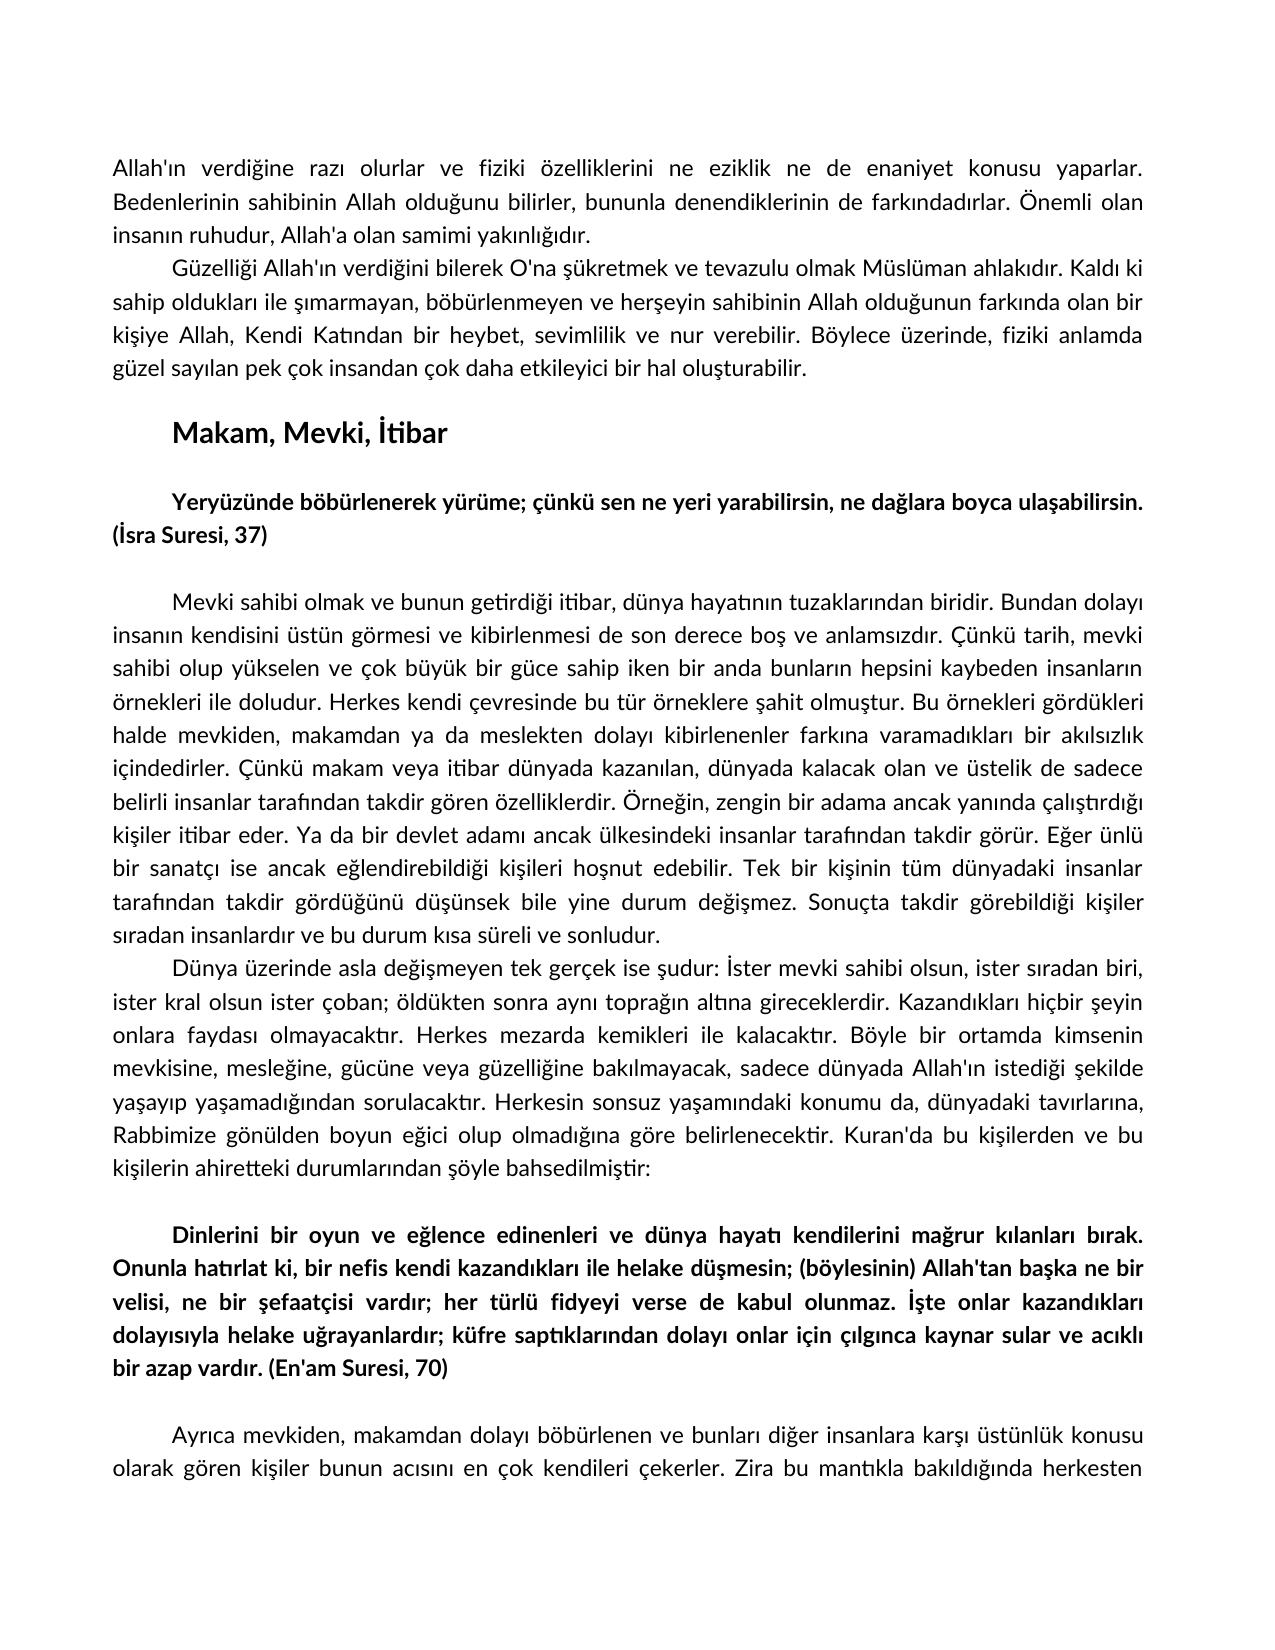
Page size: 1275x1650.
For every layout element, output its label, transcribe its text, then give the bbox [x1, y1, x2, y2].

text Güzelliği Allah'ın verdiğini bilerek O'na şükretmek ve tevazulu olmak Müslüman ahlakıdır. Kaldı ki sahip oldukları ile şımarmayan, böbürlenmeyen ve herşeyin sahibinin Allah olduğunun farkında olan bir kişiye Allah, Kendi Katından bir heybet, sevimlilik ve nur verebilir. Böylece üzerinde, fiziki anlamda güzel sayılan pek çok insandan çok daha etkileyici bir hal oluşturabilir. [112, 250, 1145, 383]
text Dinlerini bir oyun ve eğlence edinenleri ve dünya hayatı kendilerini mağrur kılanları bırak. Onunla hatırlat ki, bir nefis kendi kazandıkları ile helake düşmesin; (böylesinin) Allah'tan başka ne bir velisi, ne bir şefaatçisi vardır; her türlü fidyeyi verse de kabul olunmaz. İşte onlar kazandıkları dolayısıyla helake uğrayanlardır; küfre saptıklarından dolayı onlar için çılgınca kaynar sular ve acıklı bir azap vardır. (En'am Suresi, 70) [112, 1217, 1145, 1383]
text Mevki sahibi olmak ve bunun getirdiği itibar, dünya hayatının tuzaklarından biridir. Bundan dolayı insanın kendisini üstün görmesi ve kibirlenmesi de son derece boş ve anlamsızdır. Çünkü tarih, mevki sahibi olup yükselen ve çok büyük bir güce sahip iken bir anda bunların hepsini kaybeden insanların örnekleri ile doludur. Herkes kendi çevresinde bu tür örneklere şahit olmuştur. Bu örnekleri gördükleri halde mevkiden, makamdan ya da meslekten dolayı kibirlenenler farkına varamadıkları bir akılsızlık içindedirler. Çünkü makam veya itibar dünyada kazanılan, dünyada kalacak olan ve üstelik de sadece belirli insanlar tarafından takdir gören özelliklerdir. Örneğin, zengin bir adama ancak yanında çalıştırdığı kişiler itibar eder. Ya da bir devlet adamı ancak ülkesindeki insanlar tarafından takdir görür. Eğer ünlü bir sanatçı ise ancak eğlendirebildiği kişileri hoşnut edebilir. Tek bir kişinin tüm dünyadaki insanlar tarafından takdir gördüğünü düşünsek bile yine durum değişmez. Sonuçta takdir görebildiği kişiler sıradan insanlardır ve bu durum kısa süreli ve sonludur. [112, 583, 1145, 950]
text Dünya üzerinde asla değişmeyen tek gerçek ise şudur: İster mevki sahibi olsun, ister sıradan biri, ister kral olsun ister çoban; öldükten sonra aynı toprağın altına gireceklerdir. Kazandıkları hiçbir şeyin onlara faydası olmayacaktır. Herkes mezarda kemikleri ile kalacaktır. Böyle bir ortamda kimsenin mevkisine, mesleğine, gücüne veya güzelliğine bakılmayacak, sadece dünyada Allah'ın istediği şekilde yaşayıp yaşamadığından sorulacaktır. Herkesin sonsuz yaşamındaki konumu da, dünyadaki tavırlarına, Rabbimize gönülden boyun eğici olup olmadığına göre belirlenecektir. Kuran'da bu kişilerden ve bu kişilerin ahiretteki durumlarından şöyle bahsedilmiştir: [112, 950, 1145, 1183]
text Ayrıca mevkiden, makamdan dolayı böbürlenen ve bunları diğer insanlara karşı üstünlük konusu olarak gören kişiler bunun acısını en çok kendileri çekerler. Zira bu mantıkla bakıldığında herkesten [112, 1417, 1145, 1483]
text Makam, Mevki, İtibar [112, 417, 1145, 450]
text Allah'ın verdiğine razı olurlar ve fiziki özelliklerini ne eziklik ne de enaniyet konusu yaparlar. Bedenlerinin sahibinin Allah olduğunu bilirler, bununla denendiklerinin de farkındadırlar. Önemli olan insanın ruhudur, Allah'a olan samimi yakınlığıdır. [112, 150, 1145, 250]
text Yeryüzünde böbürlenerek yürüme; çünkü sen ne yeri yarabilirsin, ne dağlara boyca ulaşabilirsin. (İsra Suresi, 37) [112, 483, 1145, 550]
